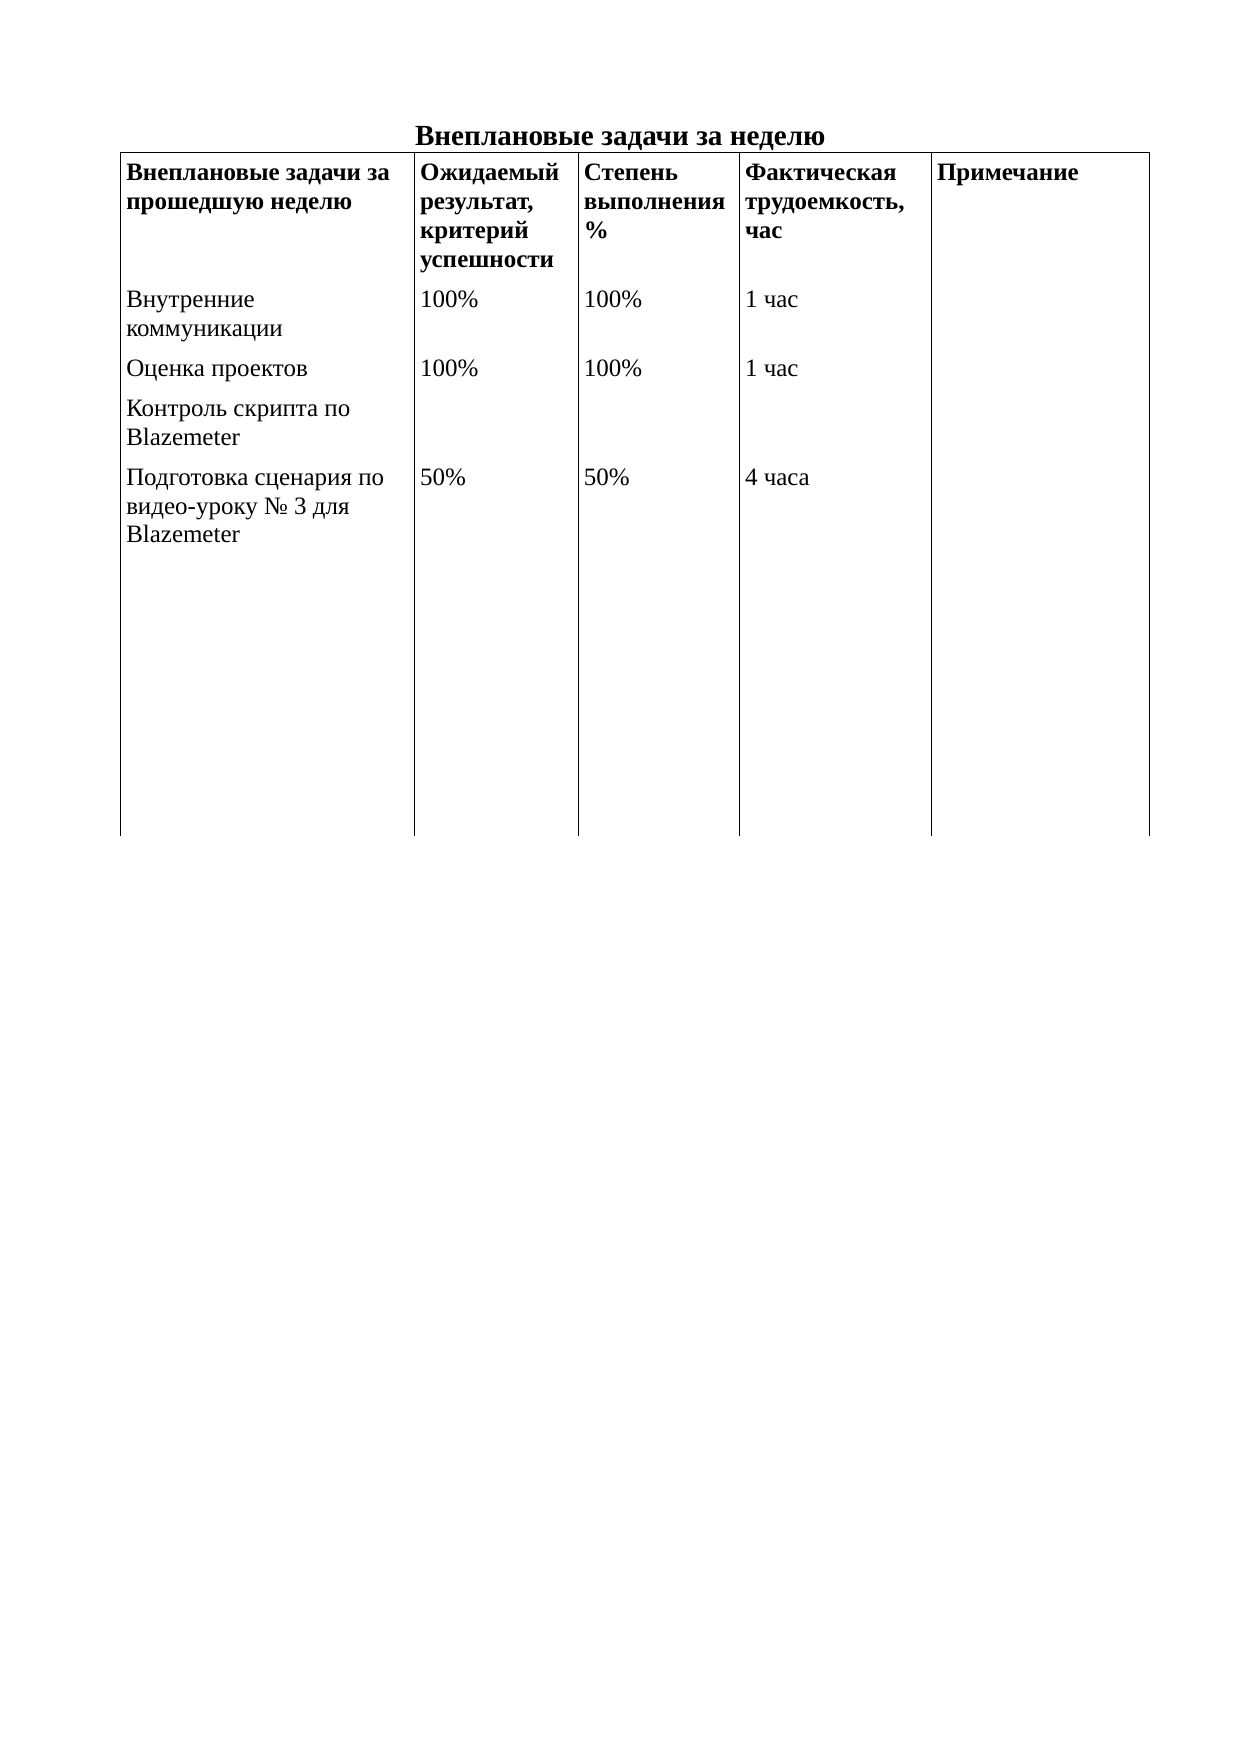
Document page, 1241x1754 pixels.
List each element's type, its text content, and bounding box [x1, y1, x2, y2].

table_cell Оценка проектов [121, 347, 414, 387]
table_cell [932, 278, 1149, 347]
table_cell [932, 755, 1149, 795]
table_cell [579, 675, 739, 715]
table_cell [121, 795, 414, 836]
table_cell 1 час [740, 347, 931, 387]
table_cell [932, 456, 1149, 554]
table_cell Внутренние коммуникации [121, 278, 414, 347]
table_cell [932, 594, 1149, 634]
table_header Ожидаемый результат, критерий успешности [415, 153, 578, 278]
table_cell [415, 675, 578, 715]
table_cell [740, 635, 931, 675]
table_cell 100% [415, 278, 578, 347]
table_cell [121, 675, 414, 715]
table_cell [415, 554, 578, 594]
table_cell [579, 755, 739, 795]
table_header Примечание [932, 153, 1149, 278]
table_cell 100% [579, 347, 739, 387]
table_header Внеплановые задачи за прошедшую неделю [121, 153, 414, 278]
table_cell [579, 635, 739, 675]
table_cell [740, 795, 931, 836]
table_cell [932, 635, 1149, 675]
table_cell [932, 795, 1149, 836]
table_cell [932, 675, 1149, 715]
table_cell [932, 715, 1149, 755]
table_cell [579, 594, 739, 634]
table_cell [415, 635, 578, 675]
table_cell [415, 715, 578, 755]
table_cell [579, 554, 739, 594]
table_cell [579, 795, 739, 836]
table_cell [932, 554, 1149, 594]
table_cell 100% [415, 347, 578, 387]
table_cell 100% [579, 278, 739, 347]
table_cell [579, 715, 739, 755]
table_cell [121, 554, 414, 594]
table_cell [932, 388, 1149, 456]
table_cell [121, 715, 414, 755]
table_cell [121, 755, 414, 795]
table_cell [740, 675, 931, 715]
table_cell 50% [415, 456, 578, 554]
table_cell Контроль скрипта по Blazemeter [121, 388, 414, 456]
table_cell [740, 755, 931, 795]
table_cell [740, 594, 931, 634]
table_header Фактическая трудоемкость, час [740, 153, 931, 278]
table_cell [121, 635, 414, 675]
table_header Степень выполнения % [579, 153, 739, 278]
text Внеплановые задачи за неделю [118, 118, 1122, 152]
table_cell [932, 347, 1149, 387]
table_cell [740, 554, 931, 594]
table_cell [740, 715, 931, 755]
table_cell [121, 594, 414, 634]
table_cell 50% [579, 456, 739, 554]
table_cell [740, 388, 931, 456]
table_cell [415, 755, 578, 795]
table_cell [415, 388, 578, 456]
table_cell Подготовка сценария по видео-уроку № 3 для Blazemeter [121, 456, 414, 554]
table_cell 1 час [740, 278, 931, 347]
table_cell [415, 594, 578, 634]
table_cell [415, 795, 578, 836]
table_cell 4 часа [740, 456, 931, 554]
table_cell [579, 388, 739, 456]
